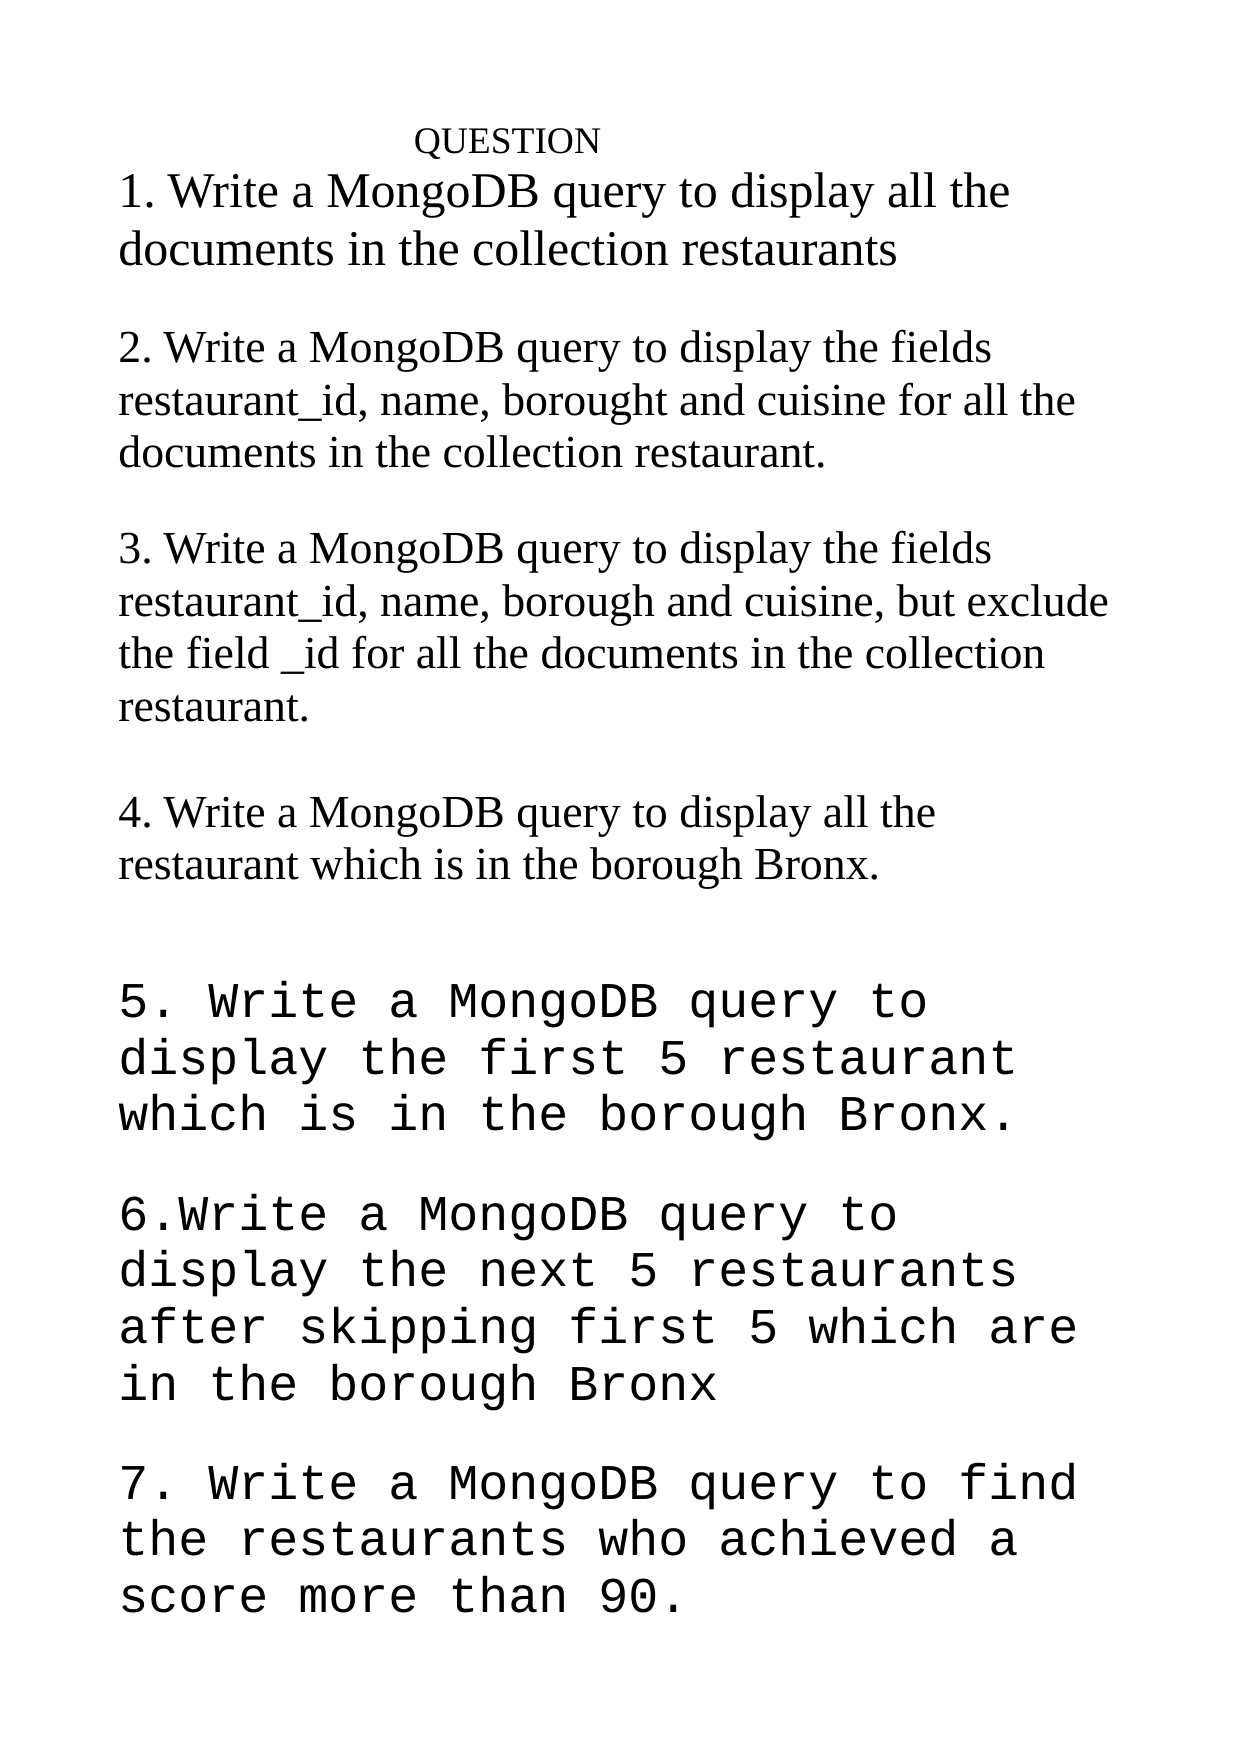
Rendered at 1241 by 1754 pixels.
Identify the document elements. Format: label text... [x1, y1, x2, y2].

text 2. Write a MongoDB query to display the fields restaurant_id, name, borought and cuisine for all the documents in the collection restaurant. [118, 319, 1122, 477]
text 6.Write a MongoDB query to display the next 5 restaurants after skipping first 5 which are in the borough Bronx [118, 1188, 1122, 1415]
text 3. Write a MongoDB query to display the fields restaurant_id, name, borough and cuisine, but exclude the field _id for all the documents in the collection restaurant. [118, 521, 1122, 731]
text 5. Write a MongoDB query to display the first 5 restaurant which is in the borough Bronx. [118, 976, 1122, 1146]
text 1. Write a MongoDB query to display all the documents in the collection restaurants [118, 161, 1122, 276]
text 4. Write a MongoDB query to display all the restaurant which is in the borough Bronx. [118, 784, 1122, 889]
text QUESTION [118, 118, 1122, 161]
text 7. Write a MongoDB query to find the restaurants who achieved a score more than 90. [118, 1457, 1122, 1627]
